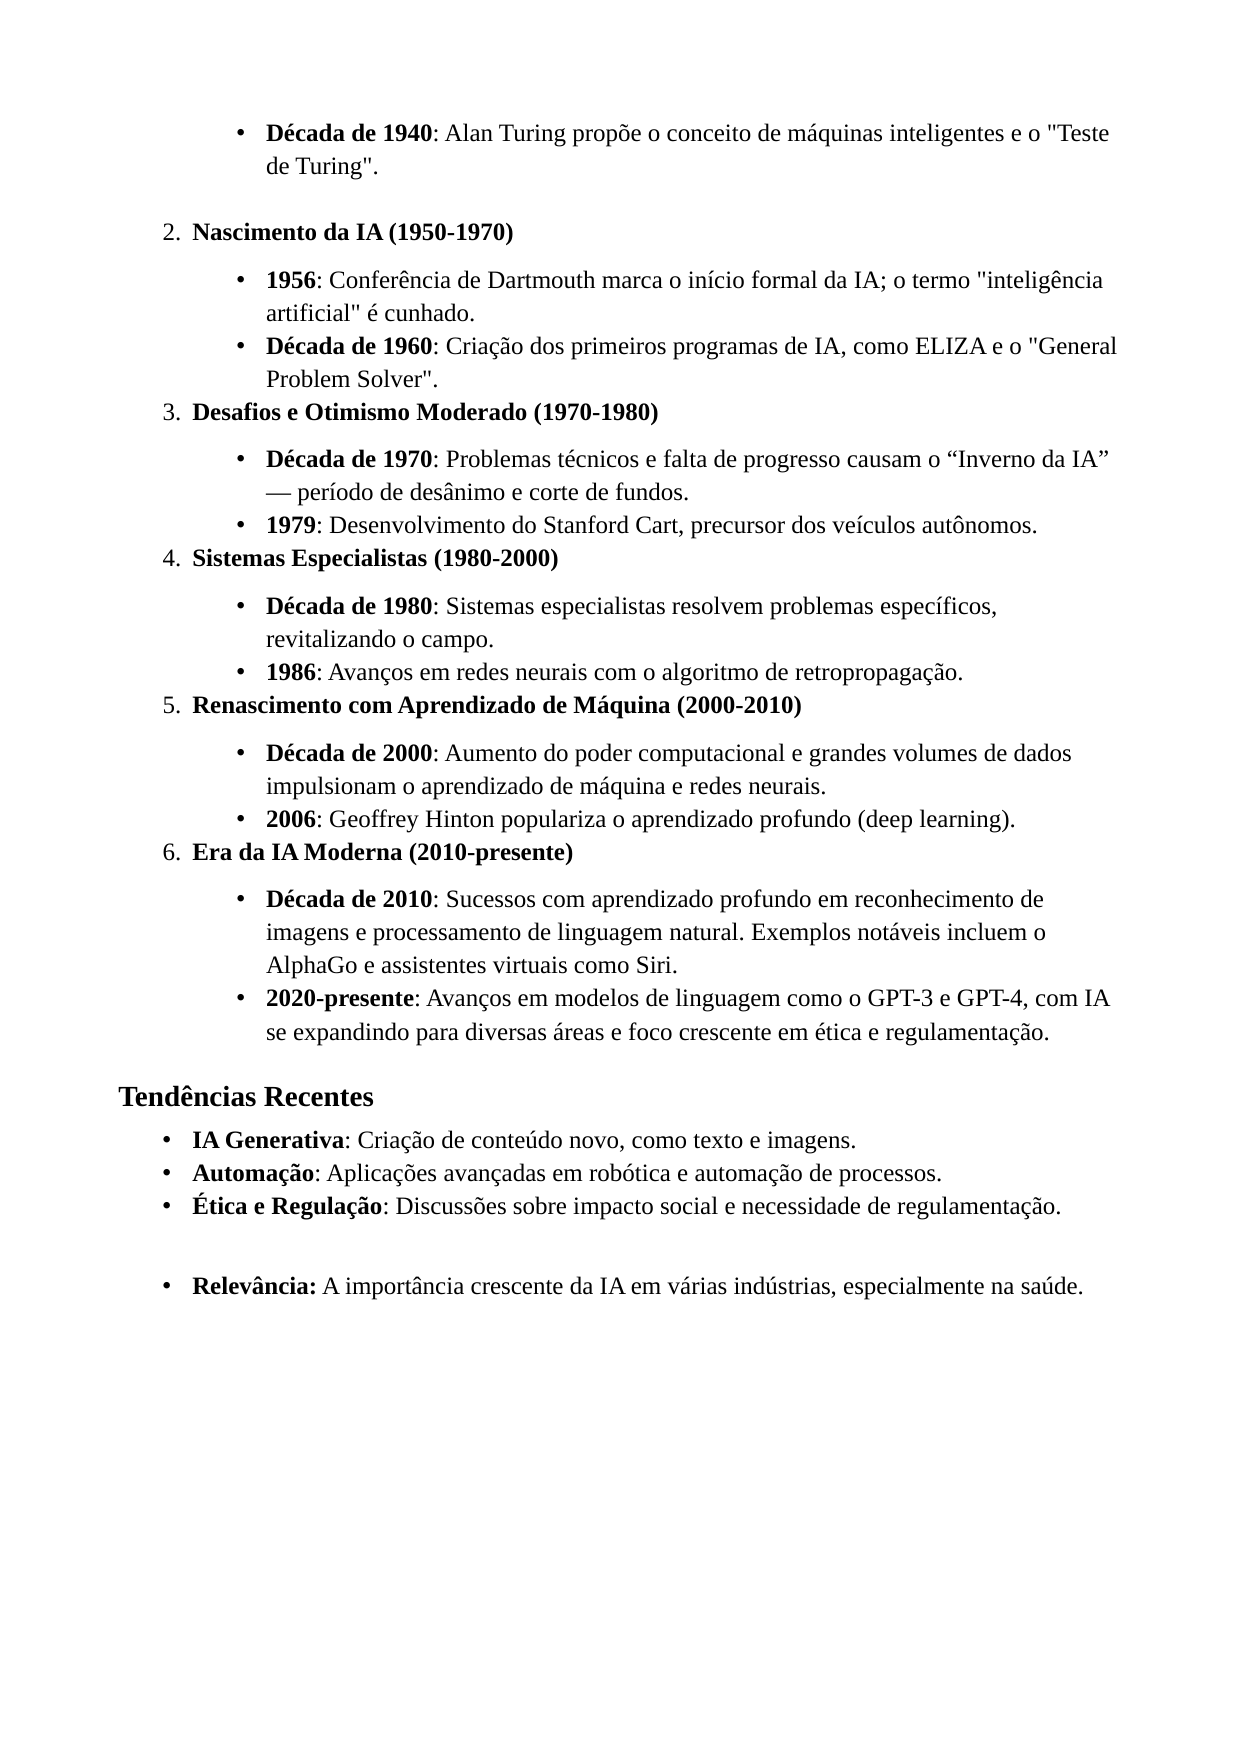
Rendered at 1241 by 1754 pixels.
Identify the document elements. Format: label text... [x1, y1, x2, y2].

list Década de 1940: Alan Turing propõe o conceito de máquinas inteligentes e o "Teste de Turing". [236, 118, 1122, 180]
list Renascimento com Aprendizado de Máquina (2000-2010) [162, 690, 1122, 719]
list Ética e Regulação: Discussões sobre impacto social e necessidade de regulamentação. [162, 1191, 1122, 1219]
list 1986: Avanços em redes neurais com o algoritmo de retropropagação. [236, 657, 1122, 686]
list 1956: Conferência de Dartmouth marca o início formal da IA; o termo "inteligência artificial" é cunhado. [236, 265, 1122, 327]
list Década de 1970: Problemas técnicos e falta de progresso causam o “Inverno da IA” — período de desânimo e corte de fundos. [236, 444, 1122, 506]
list Desafios e Otimismo Moderado (1970-1980) [162, 397, 1122, 426]
list Década de 2000: Aumento do poder computacional e grandes volumes de dados impulsionam o aprendizado de máquina e redes neurais. [236, 738, 1122, 799]
list Nascimento da IA (1950-1970) [162, 217, 1122, 246]
list Era da IA Moderna (2010-presente) [162, 837, 1122, 866]
list Automação: Aplicações avançadas em robótica e automação de processos. [162, 1158, 1122, 1187]
list IA Generativa: Criação de conteúdo novo, como texto e imagens. [162, 1125, 1122, 1153]
list Relevância: A importância crescente da IA em várias indústrias, especialmente na saúde. [162, 1271, 1122, 1300]
list 2006: Geoffrey Hinton populariza o aprendizado profundo (deep learning). [236, 804, 1122, 833]
list Sistemas Especialistas (1980-2000) [162, 543, 1122, 572]
list 2020-presente: Avanços em modelos de linguagem como o GPT-3 e GPT-4, com IA se expandindo para diversas áreas e foco crescente em ética e regulamentação. [236, 983, 1122, 1045]
list 1979: Desenvolvimento do Stanford Cart, precursor dos veículos autônomos. [236, 511, 1122, 539]
list Década de 1980: Sistemas especialistas resolvem problemas específicos, revitalizando o campo. [236, 591, 1122, 653]
subtitle Tendências Recentes [118, 1079, 1122, 1112]
list Década de 1960: Criação dos primeiros programas de IA, como ELIZA e o "General Problem Solver". [236, 331, 1122, 393]
list Década de 2010: Sucessos com aprendizado profundo em reconhecimento de imagens e processamento de linguagem natural. Exemplos notáveis incluem o AlphaGo e assistentes virtuais como Siri. [236, 884, 1122, 979]
